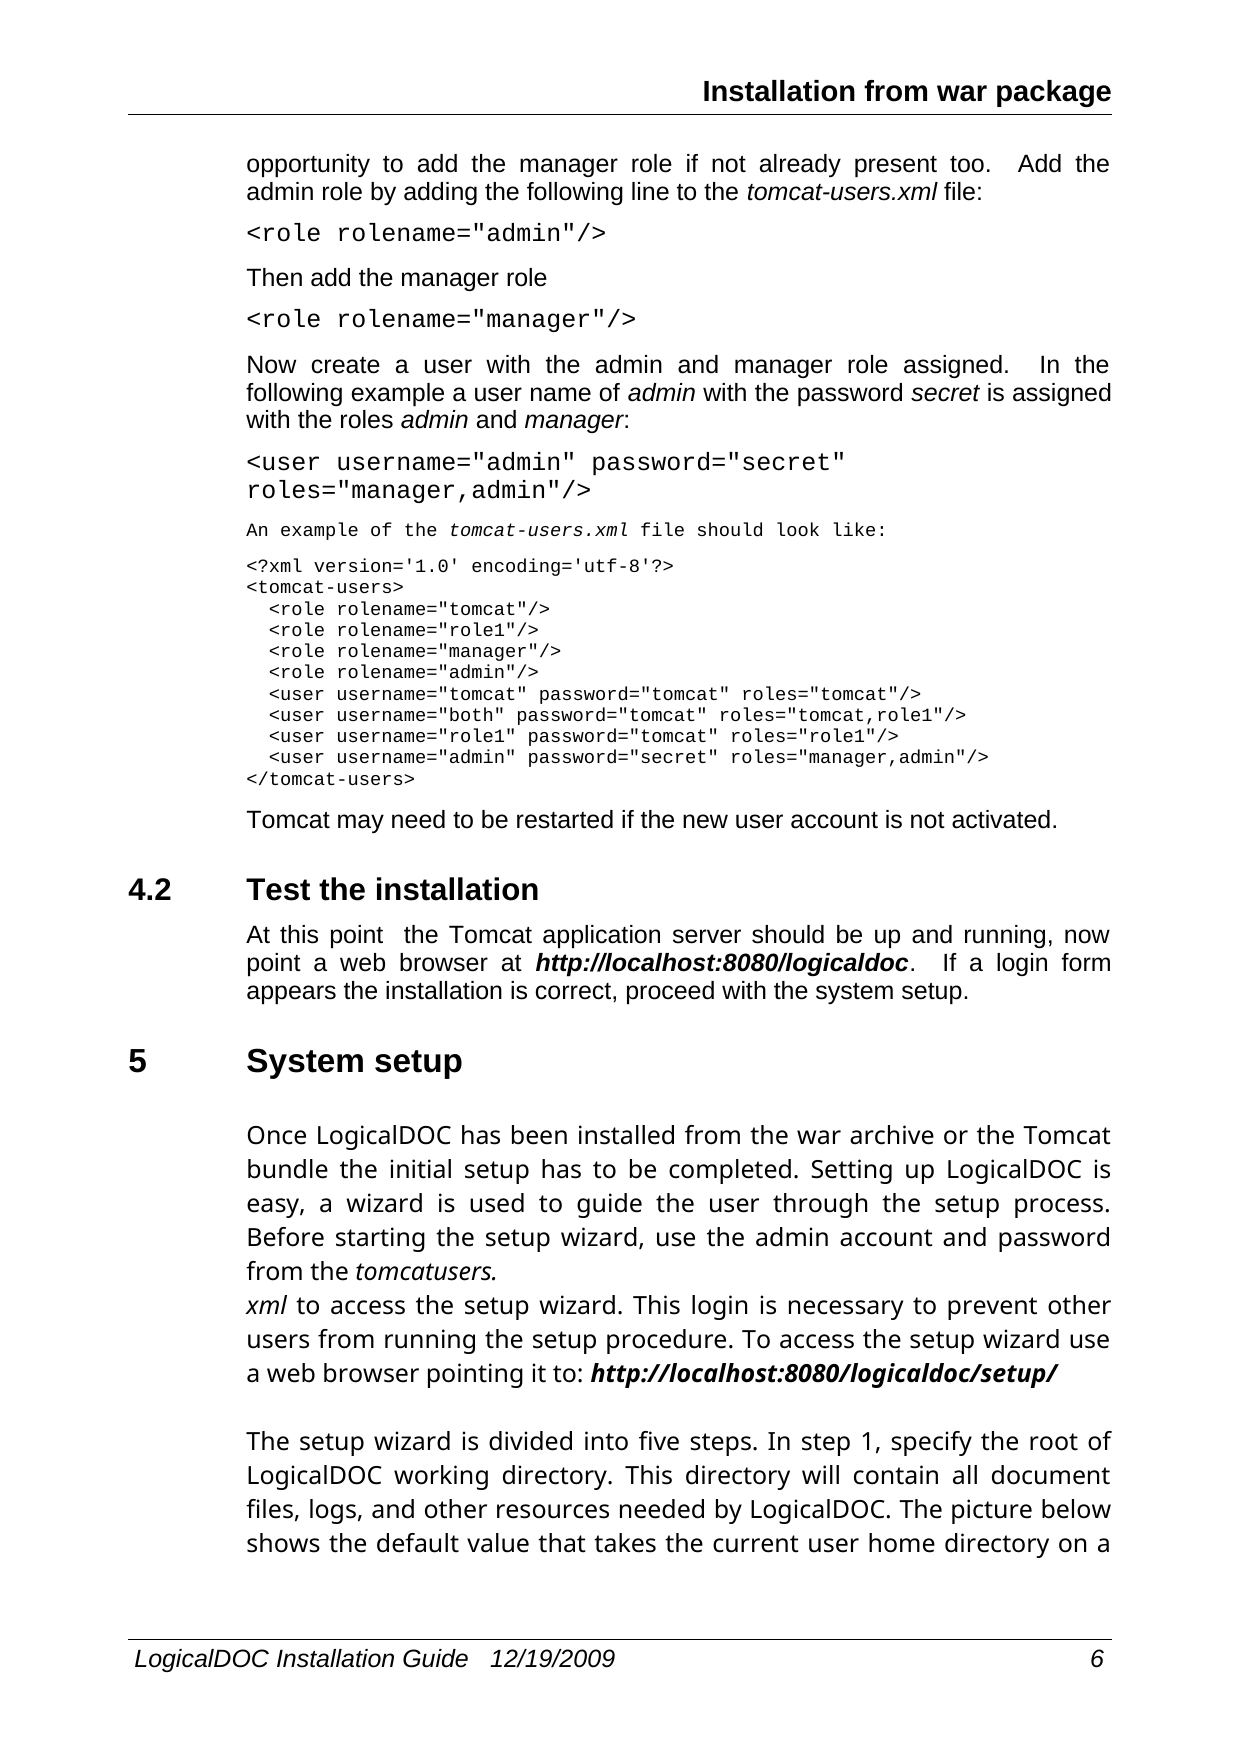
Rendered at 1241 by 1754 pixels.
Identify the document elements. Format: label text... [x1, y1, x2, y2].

text <role rolename="admin"/> [246, 221, 1112, 249]
text An example of the tomcat-users.xml file should look like: [246, 521, 1112, 542]
text <user username="admin" password="secret" roles="manager,admin"/> [246, 748, 1112, 769]
text </tomcat-users> [246, 769, 1112, 791]
text xml to access the setup wizard. This login is necessary to prevent other users from running the setup procedure. To access the setup wizard use a web browser pointing it to: http://localhost:8080/logicaldoc/setup/ [246, 1288, 1112, 1390]
text <role rolename="role1"/> [246, 621, 1112, 642]
subtitle Test the installation [128, 872, 1112, 906]
text <?xml version='1.0' encoding='utf-8'?> [246, 557, 1112, 578]
text Once LogicalDOC has been installed from the war archive or the Tomcat bundle the initial setup has to be completed. Setting up LogicalDOC is easy, a wizard is used to guide the user through the setup process. Before starting the setup wizard, use the admin account and password from the tomcatusers. [246, 1117, 1112, 1288]
text Tomcat may need to be restarted if the new user account is not activated. [246, 806, 1112, 834]
subtitle System setup [128, 1042, 1112, 1080]
text Then add the manager role [246, 264, 1112, 292]
text <user username="tomcat" password="tomcat" roles="tomcat"/> [246, 684, 1112, 706]
text Now create a user with the admin and manager role assigned. In the following example a user name of admin with the password secret is assigned with the roles admin and manager: [246, 350, 1112, 434]
text <role rolename="admin"/> [246, 663, 1112, 684]
text <user username="both" password="tomcat" roles="tomcat,role1"/> [246, 706, 1112, 727]
text opportunity to add the manager role if not already present too. Add the admin role by adding the following line to the tomcat-users.xml file: [246, 150, 1112, 206]
text At this point the Tomcat application server should be up and running, now point a web browser at http://localhost:8080/logicaldoc. If a login form appears the installation is correct, proceed with the system setup. [246, 921, 1112, 1005]
text <user username="admin" password="secret" roles="manager,admin"/> [246, 449, 1112, 506]
text <role rolename="manager"/> [246, 307, 1112, 335]
text The setup wizard is divided into five steps. In step 1, specify the root of LogicalDOC working directory. This directory will contain all document files, logs, and other resources needed by LogicalDOC. The picture below shows the default value that takes the current user home directory on a [246, 1424, 1112, 1560]
text <tomcat-users> [246, 578, 1112, 599]
text <role rolename="tomcat"/> [246, 599, 1112, 621]
text <user username="role1" password="tomcat" roles="role1"/> [246, 727, 1112, 748]
text <role rolename="manager"/> [246, 642, 1112, 663]
